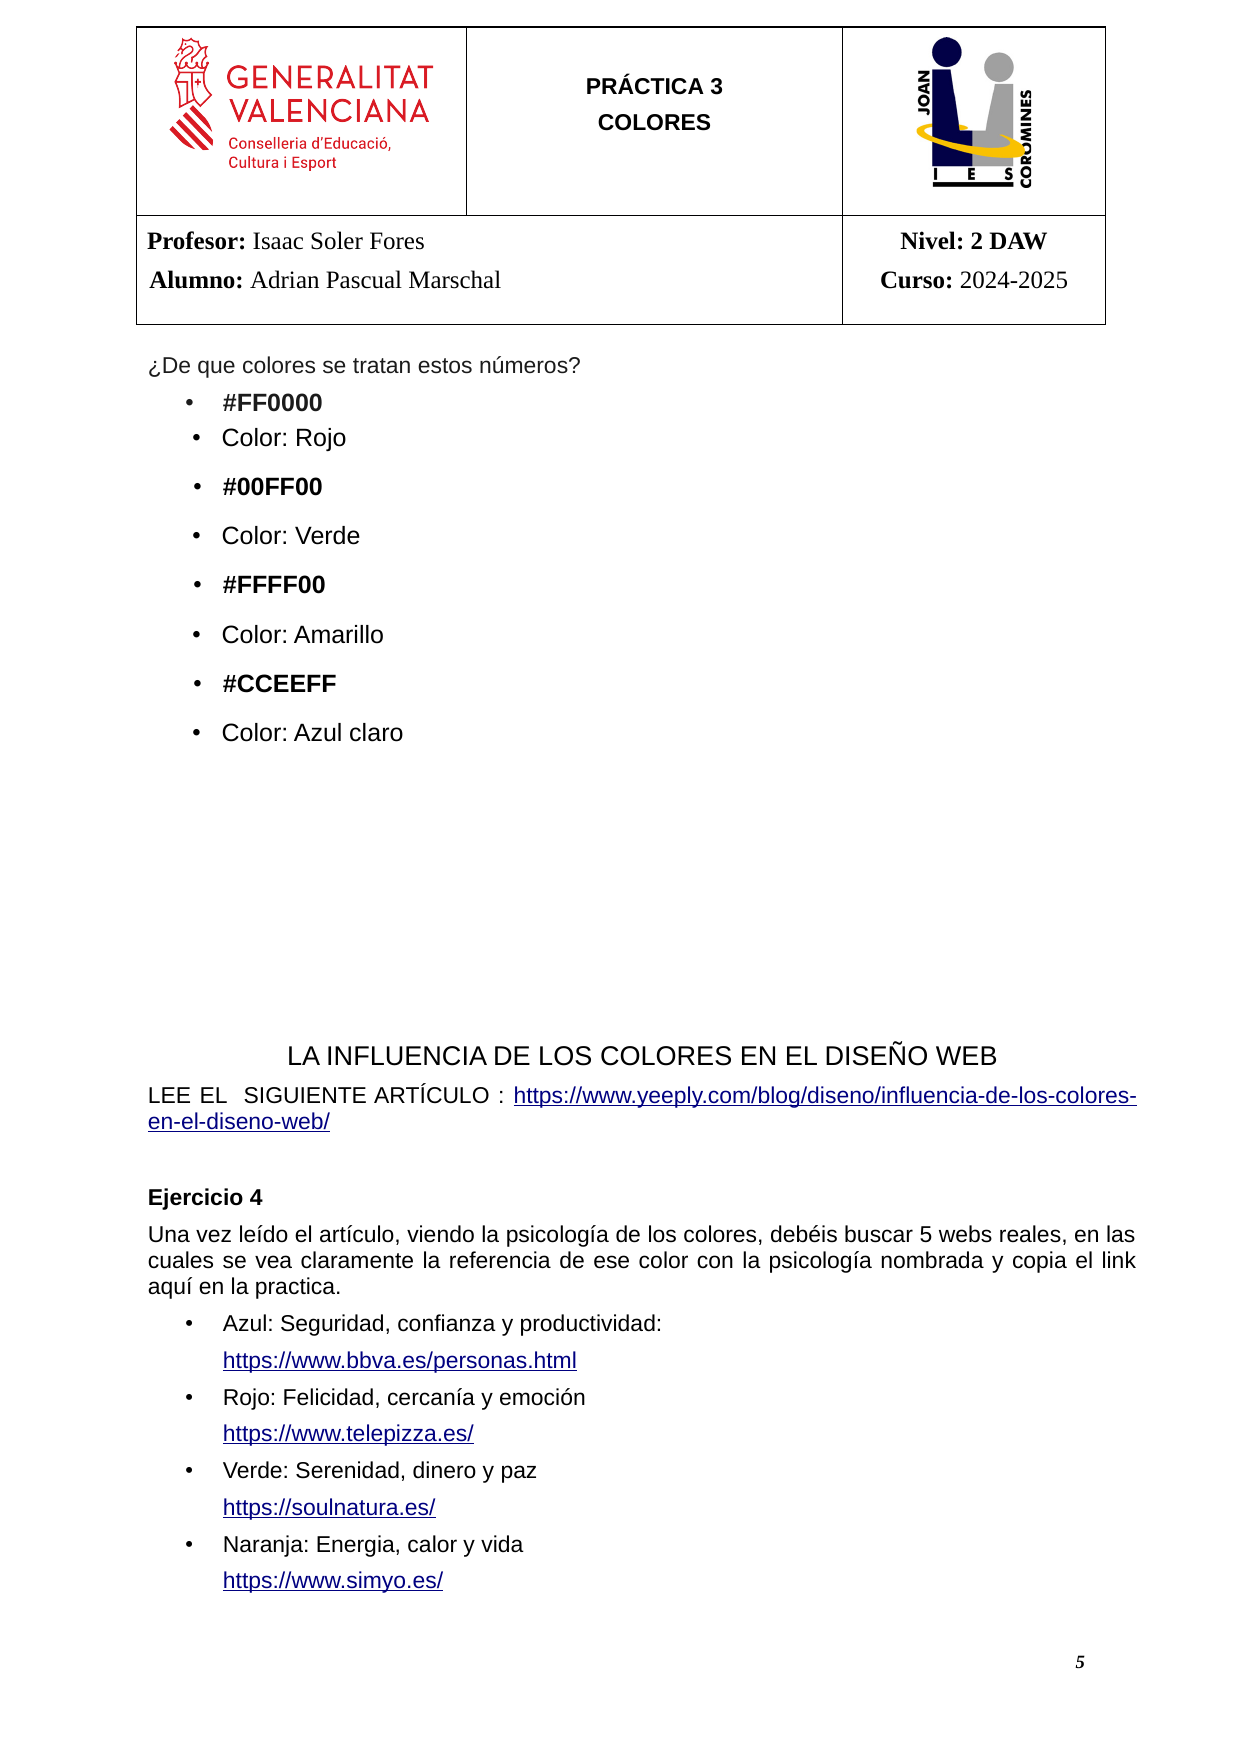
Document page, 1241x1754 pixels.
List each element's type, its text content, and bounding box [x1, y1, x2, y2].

text LEE EL SIGUIENTE ARTÍCULO : https://www.yeeply.com/blog/diseno/influencia-de-los-colores-en-el-diseno-web/ [148, 1082, 1137, 1134]
picture [916, 37, 1032, 188]
list #CCEEFF [193, 669, 1122, 698]
list Color: Rojo [192, 423, 1122, 452]
text ¿De que colores se tratan estos números? [148, 352, 1137, 378]
list https://www.simyo.es/ [185, 1567, 1122, 1594]
list #00FF00 [193, 472, 1122, 501]
list https://www.bbva.es/personas.html [185, 1347, 1122, 1373]
list #FF0000 [185, 388, 1122, 417]
list https://www.telepizza.es/ [185, 1420, 1122, 1447]
list Verde: Serenidad, dinero y paz [185, 1457, 1122, 1483]
picture [169, 37, 434, 171]
list Azul: Seguridad, confianza y productividad: [185, 1310, 1122, 1336]
subtitle LA INFLUENCIA DE LOS COLORES EN EL DISEÑO WEB [148, 1040, 1137, 1071]
text Una vez leído el artículo, viendo la psicología de los colores, debéis buscar 5 webs reales, en las cuales se vea claramente la referencia de ese color con la psicología nombrada y copia el link aquí en la practica. [148, 1221, 1137, 1299]
list Color: Amarillo [192, 620, 1122, 648]
list Rojo: Felicidad, cercanía y emoción [185, 1383, 1122, 1410]
list #FFFF00 [193, 571, 1122, 599]
list Color: Verde [192, 521, 1122, 550]
text Ejercicio 4 [148, 1184, 1137, 1210]
list https://soulnatura.es/ [185, 1494, 1122, 1520]
list Color: Azul claro [192, 718, 1122, 747]
list Naranja: Energia, calor y vida [185, 1531, 1122, 1557]
